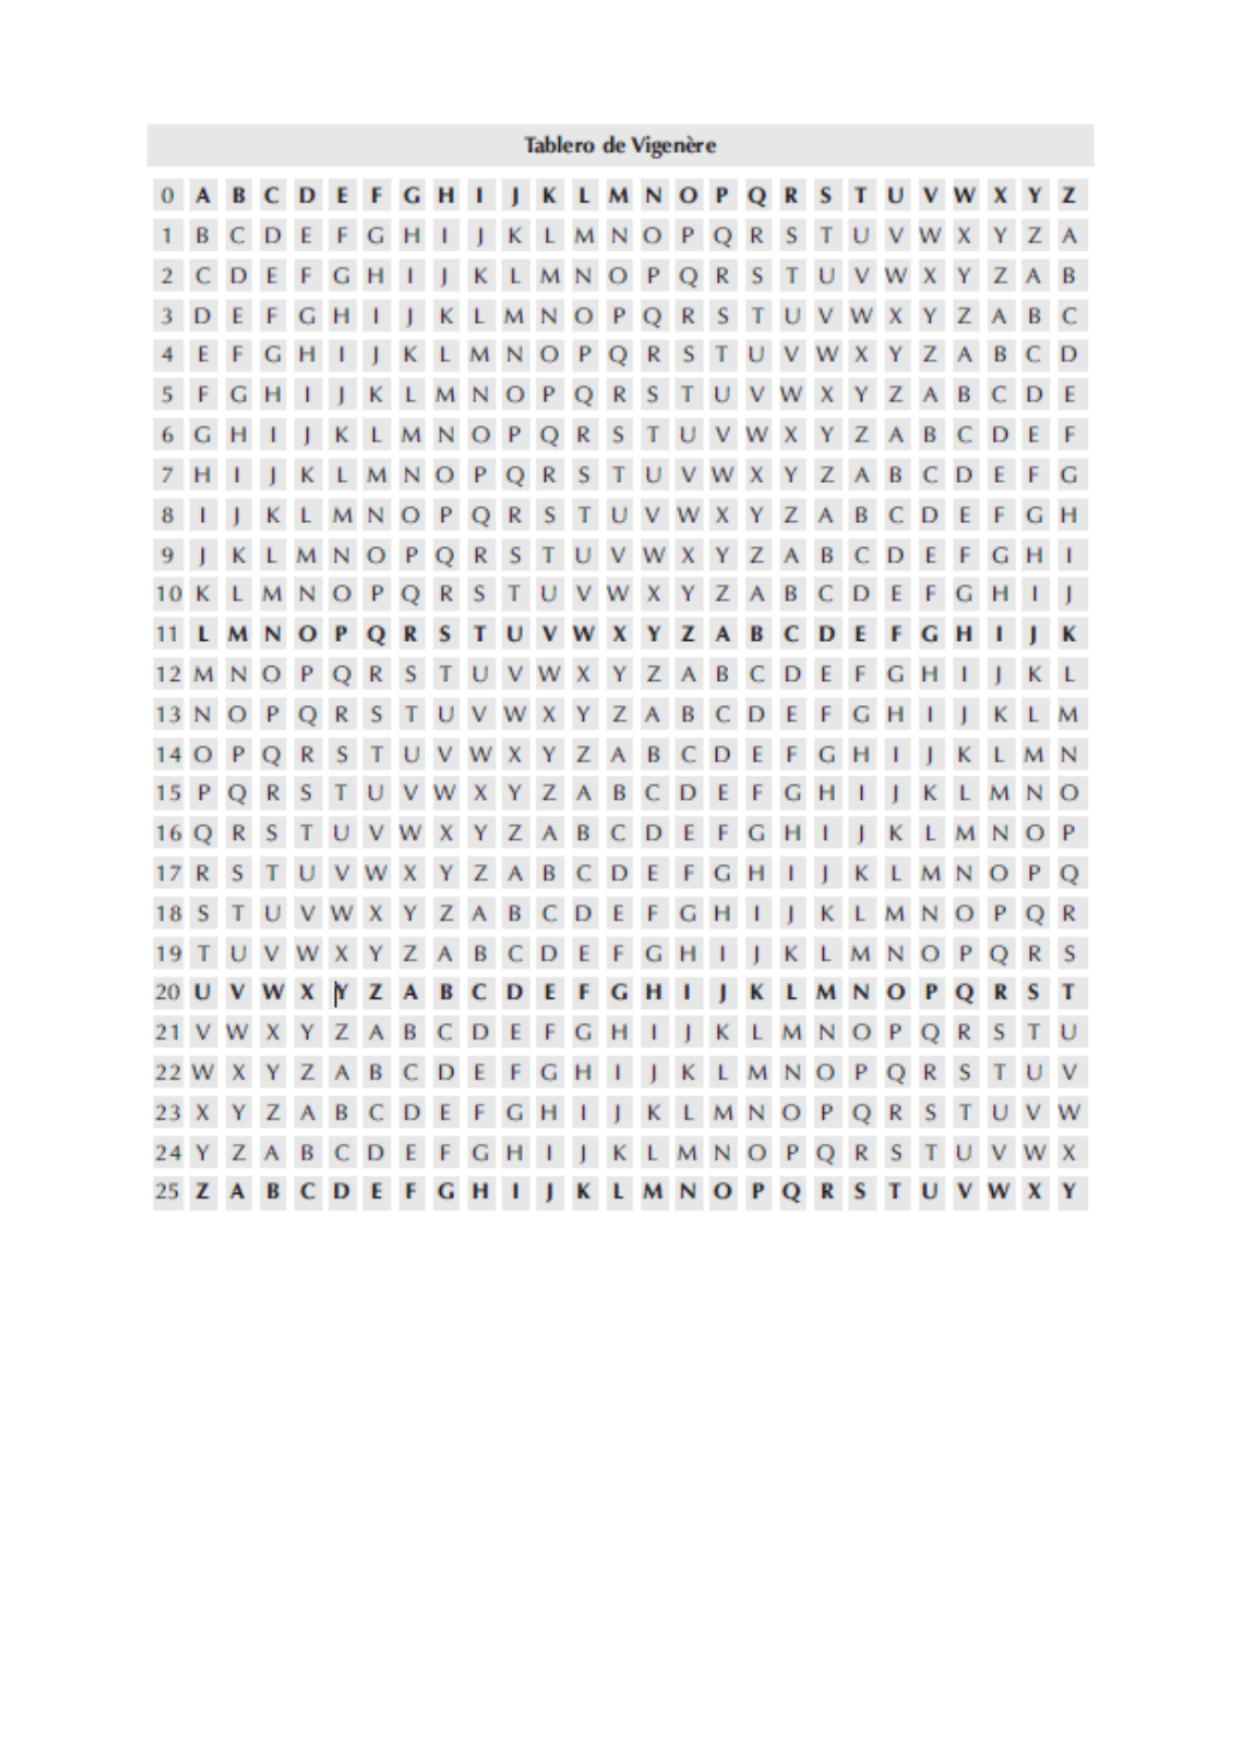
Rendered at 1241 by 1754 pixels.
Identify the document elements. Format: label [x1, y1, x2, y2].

picture [140, 118, 1100, 1216]
